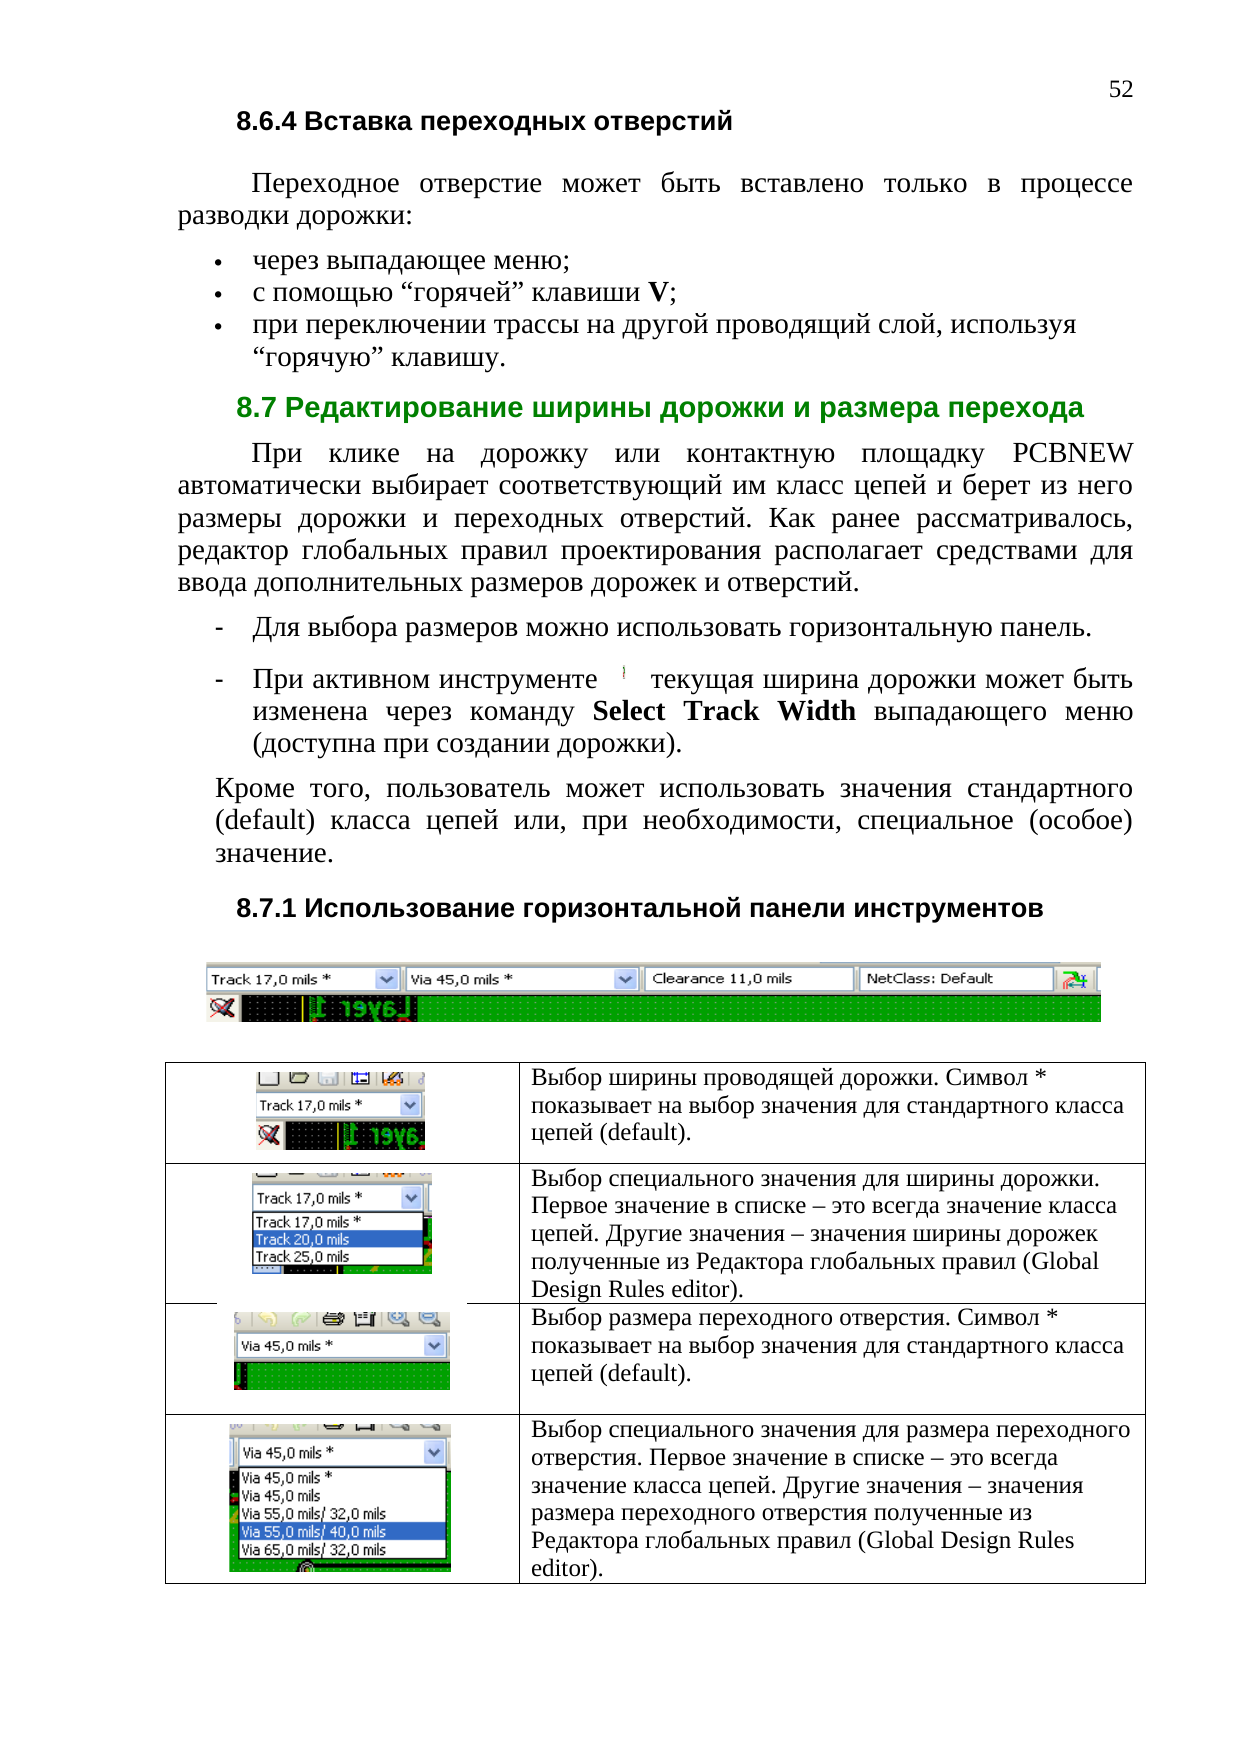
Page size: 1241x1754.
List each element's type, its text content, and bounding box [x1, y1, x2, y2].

table_cell Выбор специального значения для размера переходного отверстия. Первое значение в списке – это всегда значение класса цепей. Другие значения – значения размера переходного отверстия полученные из Редактора глобальных правил (Global Design Rules editor). [520, 1415, 1145, 1582]
table_cell Выбор размера переходного отверстия. Символ * показывает на выбор значения для стандартного класса цепей (default). [520, 1304, 1145, 1414]
list Для выбора размеров можно использовать горизонтальную панель. [215, 610, 1134, 643]
list через выпадающее меню; [215, 243, 1134, 276]
list при переключении трассы на другой проводящий слой, используя “горячую” клавишу. [215, 308, 1134, 372]
subtitle 8.7.1 Использование горизонтальной панели инструментов [236, 893, 1134, 923]
text При клике на дорожку или контактную площадку PCBNEW автоматически выбирает соответствующий им класс цепей и берет из него размеры дорожки и переходных отверстий. Как ранее рассматривалось, редактор глобальных правил проектирования располагает средствами для ввода дополнительных размеров дорожек и отверстий. [177, 436, 1134, 598]
table_header Выбор ширины проводящей дорожки. Символ * показывает на выбор значения для стандартного класса цепей (default). [520, 1063, 1145, 1163]
table_header [166, 1063, 519, 1163]
text Переходное отверстие может быть вставлено только в процессе разводки дорожки: [177, 166, 1134, 231]
text Кроме того, пользователь может использовать значения стандартного (default) класса цепей или, при необходимости, специальное (особое) значение. [215, 771, 1134, 868]
table_cell Выбор специального значения для ширины дорожки. Первое значение в списке – это всегда значение класса цепей. Другие значения – значения ширины дорожек полученные из Редактора глобальных правил (Global Design Rules editor). [520, 1164, 1145, 1302]
table_cell [166, 1415, 519, 1582]
list При активном инструменте текущая ширина дорожки может быть изменена через команду Select Track Width выпадающего меню (доступна при создании дорожки). [215, 655, 1134, 759]
subtitle 8.7 Редактирование ширины дорожки и размера перехода [236, 391, 1134, 424]
table_cell [166, 1164, 519, 1302]
subtitle 8.6.4 Вставка переходных отверстий [236, 106, 1134, 137]
picture [622, 664, 626, 679]
table_cell [166, 1304, 519, 1414]
list с помощью “горячей” клавиши V; [215, 276, 1134, 308]
